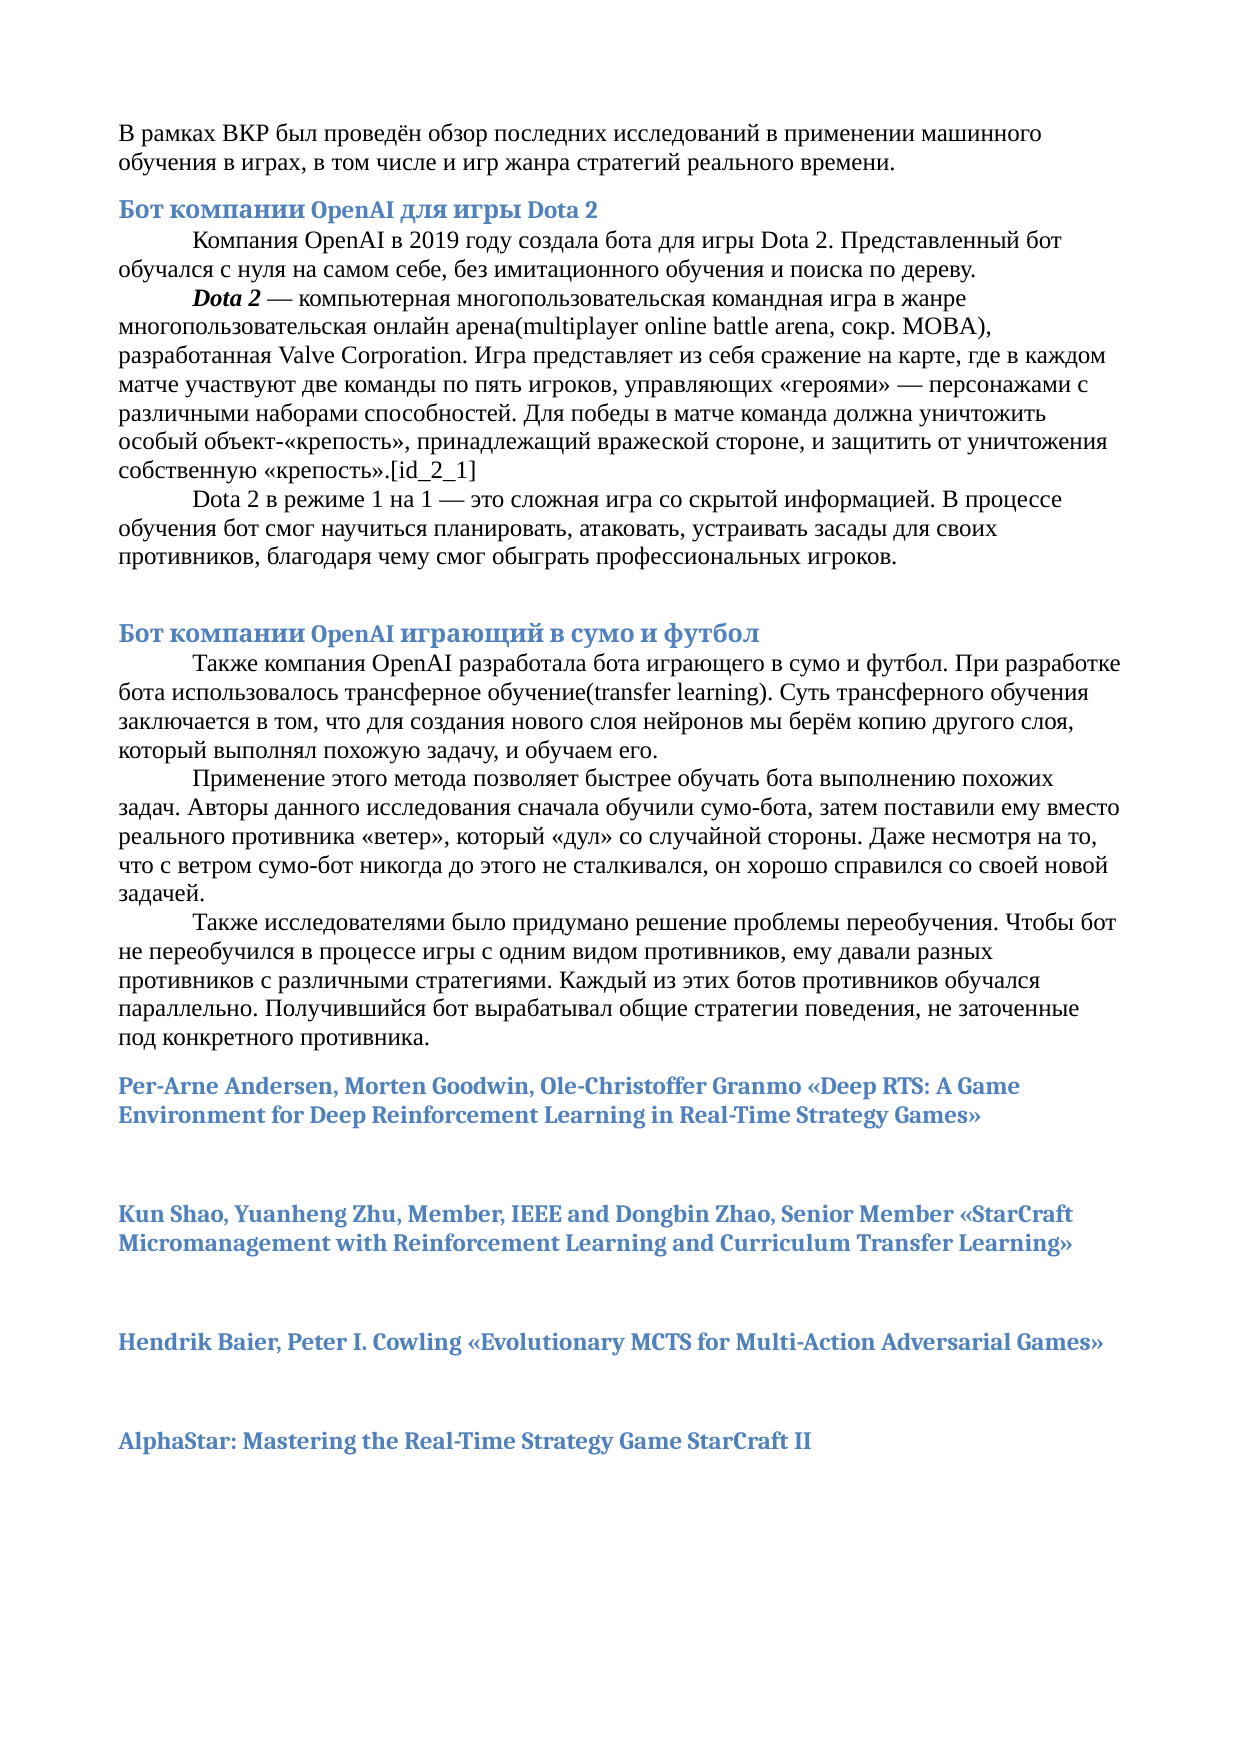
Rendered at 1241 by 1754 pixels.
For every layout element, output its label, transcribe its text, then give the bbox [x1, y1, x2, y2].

text Dota 2 в режиме 1 на 1 — это сложная игра со скрытой информацией. В процессе обучения бот смог научиться планировать, атаковать, устраивать засады для своих противников, благодаря чему смог обыграть профессиональных игроков. [118, 484, 1122, 570]
text Также компания OpenAI разработала бота играющего в сумо и футбол. При разработке бота использовалось трансферное обучение(transfer learning). Суть трансферного обучения заключается в том, что для создания нового слоя нейронов мы берём копию другого слоя, который выполнял похожую задачу, и обучаем его. [118, 648, 1122, 763]
text В рамках ВКР был проведён обзор последних исследований в применении машинного обучения в играх, в том числе и игр жанра стратегий реального времени. [118, 118, 1122, 176]
text Компания OpenAI в 2019 году создала бота для игры Dota 2. Представленный бот обучался с нуля на самом себе, без имитационного обучения и поиска по дереву. [118, 225, 1122, 283]
subtitle Kun Shao, Yuanheng Zhu, Member, IEEE and Dongbin Zhao, Senior Member «StarCraft Micromanagement with Reinforcement Learning and Curriculum Transfer Learning» [118, 1200, 1122, 1257]
text Применение этого метода позволяет быстрее обучать бота выполнению похожих задач. Авторы данного исследования сначала обучили сумо-бота, затем поставили ему вместо реального противника «ветер», который «дул» со случайной стороны. Даже несмотря на то, что с ветром сумо-бот никогда до этого не сталкивался, он хорошо справился со своей новой задачей. [118, 763, 1122, 907]
text Также исследователями было придумано решение проблемы переобучения. Чтобы бот не переобучился в процессе игры с одним видом противников, ему давали разных противников с различными стратегиями. Каждый из этих ботов противников обучался параллельно. Получившийся бот вырабатывал общие стратегии поведения, не заточенные под конкретного противника. [118, 907, 1122, 1051]
subtitle AlphaStar: Mastering the Real-Time Strategy Game StarCraft II [118, 1427, 1122, 1456]
subtitle Hendrik Baier, Peter I. Cowling «Evolutionary MCTS for Multi-Action Adversarial Games» [118, 1328, 1122, 1356]
subtitle Бот компании OpenAI для игры Dota 2 [118, 196, 1122, 225]
subtitle Бот компании OpenAI играющий в сумо и футбол [118, 620, 1122, 648]
subtitle Per-Arne Andersen, Morten Goodwin, Ole-Christoffer Granmo «Deep RTS: A Game Environment for Deep Reinforcement Learning in Real-Time Strategy Games» [118, 1072, 1122, 1129]
text Dota 2 — компьютерная многопользовательская командная игра в жанре многопользовательская онлайн арена(multiplayer online battle arena, сокр. MOBA), разработанная Valve Corporation. Игра представляет из себя сражение на карте, где в каждом матче участвуют две команды по пять игроков, управляющих «героями» — персонажами с различными наборами способностей. Для победы в матче команда должна уничтожить особый объект-«крепость», принадлежащий вражеской стороне, и защитить от уничтожения собственную «крепость».[id_2_1] [118, 283, 1122, 484]
